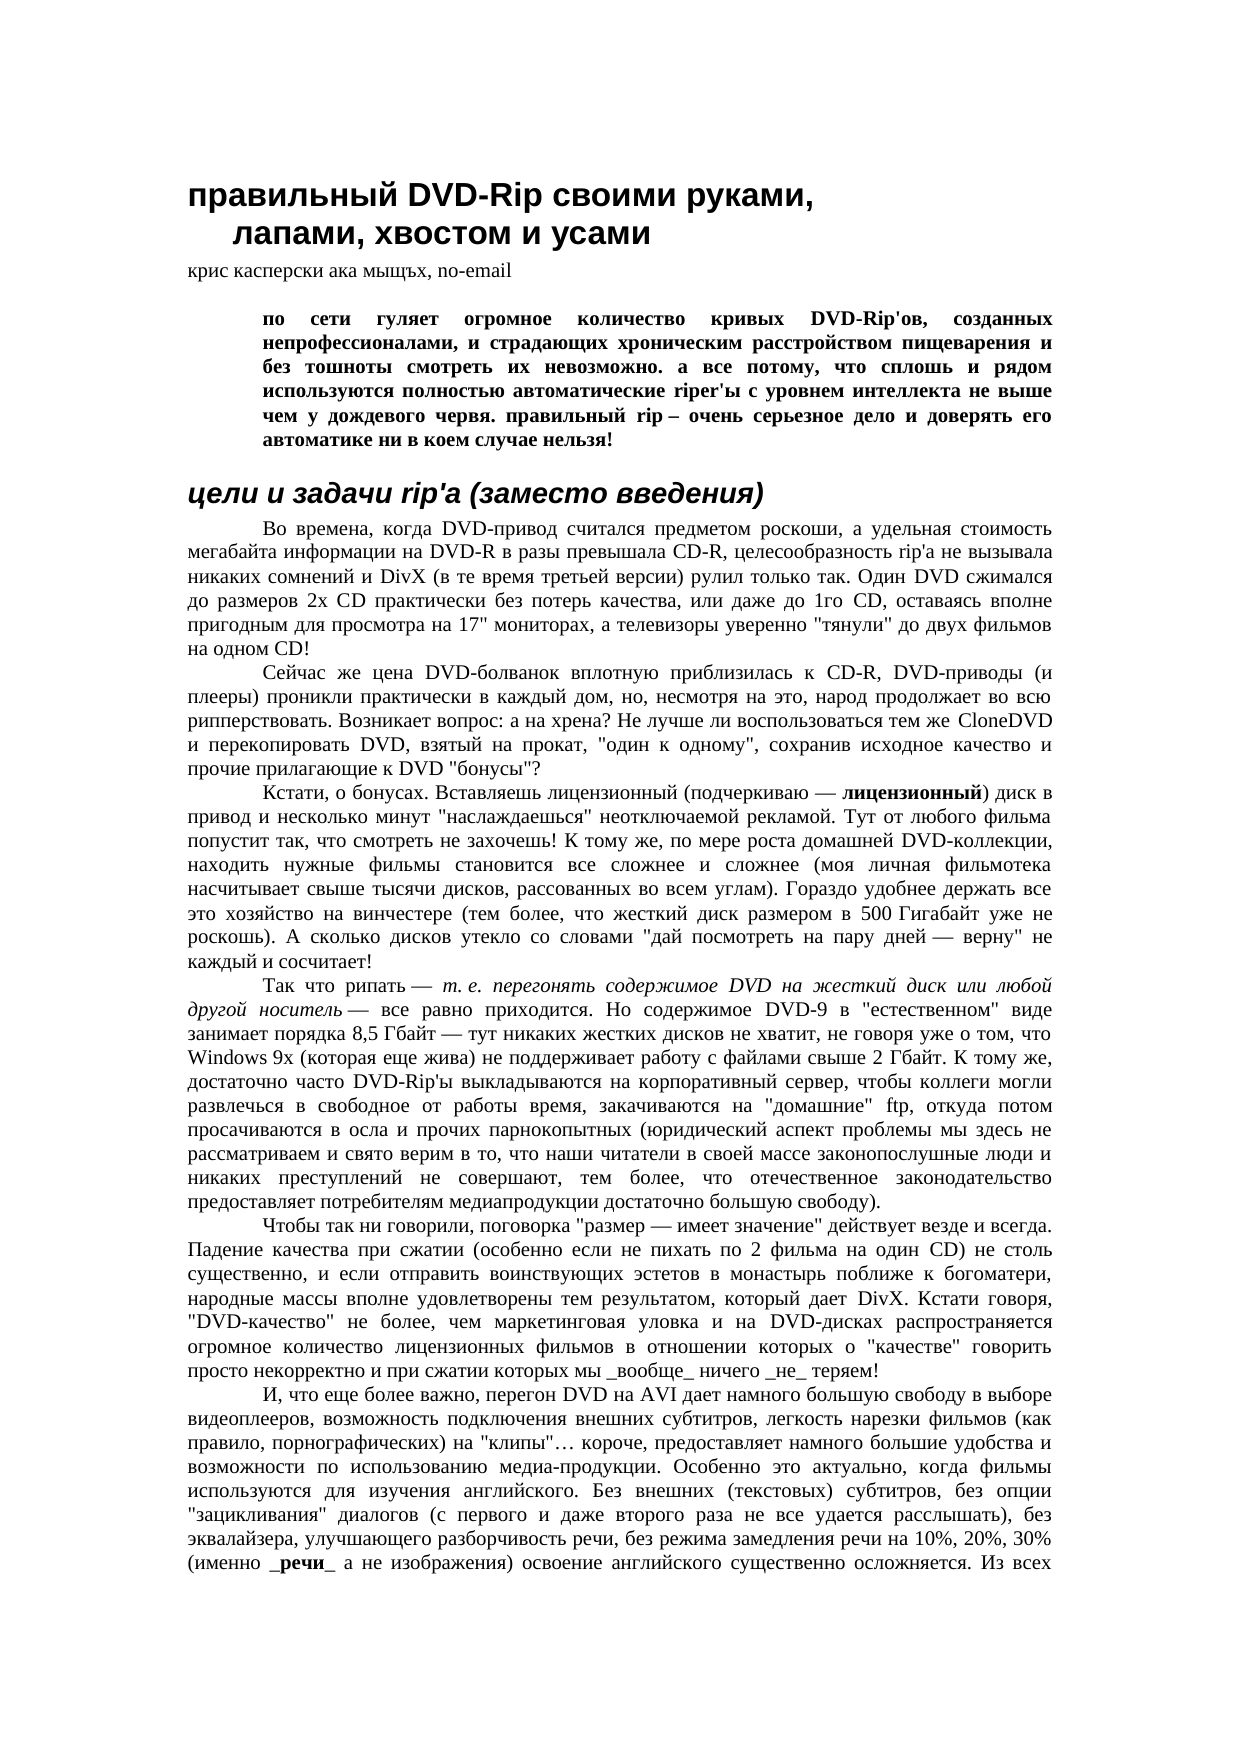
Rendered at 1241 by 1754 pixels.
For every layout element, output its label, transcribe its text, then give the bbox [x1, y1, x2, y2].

text Кстати, о бонусах. Вставляешь лицензионный (подчеркиваю — лицензионный) диск в привод и несколько минут "наслаждаешься" неотключаемой рекламой. Тут от любого фильма попустит так, что смотреть не захочешь! К тому же, по мере роста домашней DVD-коллекции, находить нужные фильмы становится все сложнее и сложнее (моя личная фильмотека насчитывает свыше тысячи дисков, рассованных во всем углам). Гораздо удобнее держать все это хозяйство на винчестере (тем более, что жесткий диск размером в 500 Гигабайт уже не роскошь). А сколько дисков утекло со словами "дай посмотреть на пару дней — верну" не каждый и сосчитает! [187, 780, 1053, 973]
text Так что рипать — т. е. перегонять содержимое DVD на жесткий диск или любой другой носитель — все равно приходится. Но содержимое DVD-9 в "естественном" виде занимает порядка 8,5 Гбайт — тут никаких жестких дисков не хватит, не говоря уже о том, что Windows 9x (которая еще жива) не поддерживает работу с файлами свыше 2 Гбайт. К тому же, достаточно часто DVD-Rip'ы выкладываются на корпоративный сервер, чтобы коллеги могли развлечься в свободное от работы время, закачиваются на "домашние" ftp, откуда потом просачиваются в осла и прочих парнокопытных (юридический аспект проблемы мы здесь не рассматриваем и свято верим в то, что наши читатели в своей массе законопослушные люди и никаких преступлений не совершают, тем более, что отечественное законодательство предоставляет потребителям медиапродукции достаточно большую свободу). [187, 973, 1053, 1213]
text крис касперски ака мыщъх, no-email [187, 258, 1053, 282]
text Во времена, когда DVD-привод считался предметом роскоши, а удельная стоимость мегабайта информации на DVD-R в разы превышала CD-R, целесообразность rip'а не вызывала никаких сомнений и DivX (в те время третьей версии) рулил только так. Один DVD сжимался до размеров 2х СD практически без потерь качества, или даже до 1го CD, оставаясь вполне пригодным для просмотра на 17" мониторах, а телевизоры уверенно "тянули" до двух фильмов на одном CD! [187, 515, 1053, 660]
text по сети гуляет огромное количество кривых DVD-Rip'ов, созданных непрофессионалами, и страдающих хроническим расстройством пищеварения и без тошноты смотреть их невозможно. а все потому, что сплошь и рядом используются полностью автоматические riper'ы с уровнем интеллекта не выше чем у дождевого червя. правильный rip – очень серьезное дело и доверять его автоматике ни в коем случае нельзя! [262, 306, 1053, 451]
subtitle цели и задачи rip'а (заместо введения) [187, 476, 1053, 509]
text И, что еще более важно, перегон DVD на AVI дает намного большую свободу в выборе видеоплееров, возможность подключения внешних субтитров, легкость нарезки фильмов (как правило, порнографических) на "клипы"… короче, предоставляет намного большие удобства и возможности по использованию медиа-продукции. Особенно это актуально, когда фильмы используются для изучения английского. Без внешних (текстовых) субтитров, без опции "зацикливания" диалогов (с первого и даже второго раза не все удается расслышать), без эквалайзера, улучшающего разборчивость речи, без режима замедления речи на 10%, 20%, 30% (именно _речи_ а не изображения) освоение английского существенно осложняется. Из всех [187, 1382, 1053, 1574]
subtitle правильный DVD-Rip своими руками, лапами, хвостом и усами [187, 175, 1053, 252]
text Чтобы так ни говорили, поговорка "размер — имеет значение" действует везде и всегда. Падение качества при сжатии (особенно если не пихать по 2 фильма на один CD) не столь существенно, и если отправить воинствующих эстетов в монастырь поближе к богоматери, народные массы вполне удовлетворены тем результатом, который дает DivX. Кстати говоря, "DVD-качество" не более, чем маркетинговая уловка и на DVD-дисках распространяется огромное количество лицензионных фильмов в отношении которых о "качестве" говорить просто некорректно и при сжатии которых мы _вообще_ ничего _не_ теряем! [187, 1213, 1053, 1382]
text Сейчас же цена DVD-болванок вплотную приблизилась к CD-R, DVD-приводы (и плееры) проникли практически в каждый дом, но, несмотря на это, народ продолжает во всю рипперствовать. Возникает вопрос: а на хрена? Не лучше ли воспользоваться тем же CloneDVD и перекопировать DVD, взятый на прокат, "один к одному", сохранив исходное качество и прочие прилагающие к DVD "бонусы"? [187, 660, 1053, 780]
